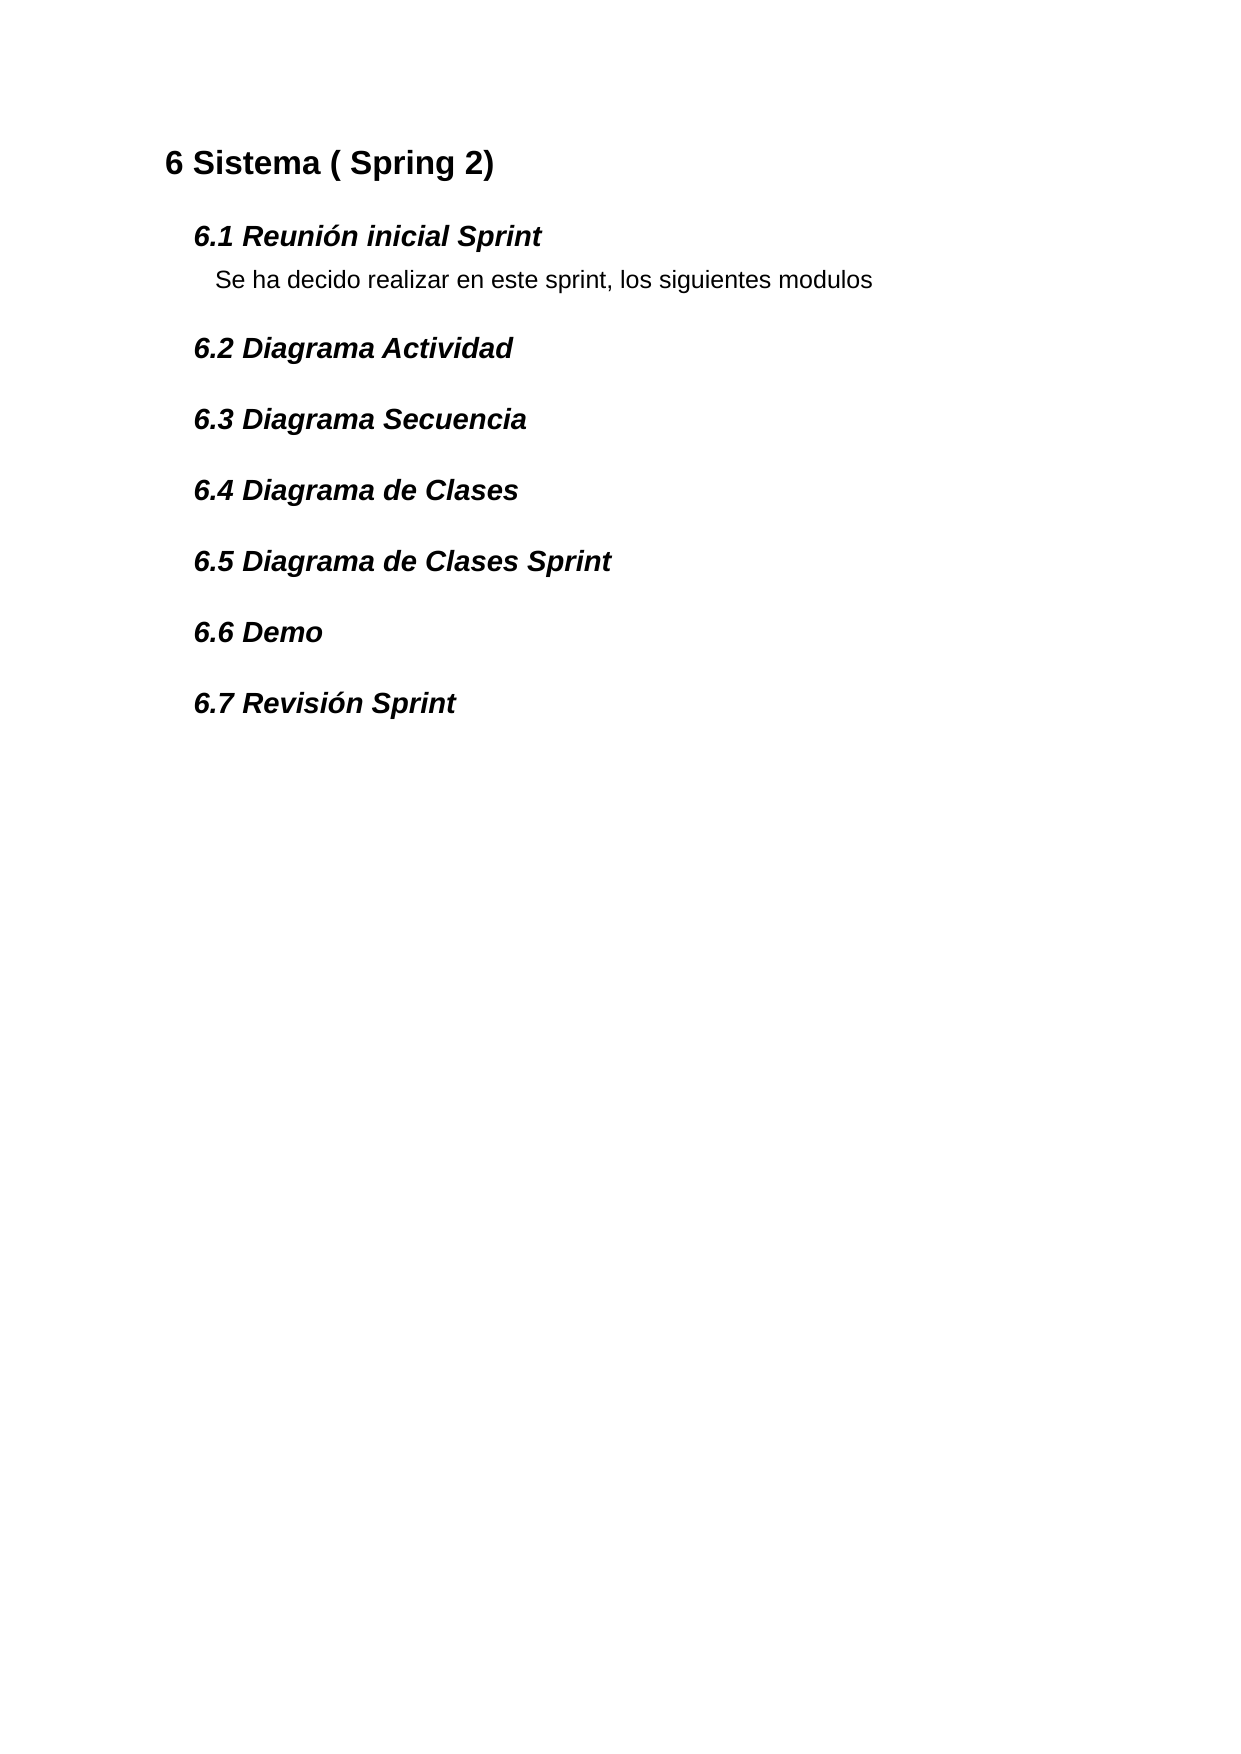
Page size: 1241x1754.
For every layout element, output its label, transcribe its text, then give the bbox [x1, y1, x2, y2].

subtitle Diagrama Actividad [185, 331, 1122, 365]
list Se ha decido realizar en este sprint, los siguientes modulos [185, 265, 1122, 294]
subtitle Reunión inicial Sprint [185, 219, 1122, 253]
subtitle Diagrama de Clases Sprint [185, 544, 1122, 578]
subtitle Diagrama Secuencia [185, 402, 1122, 436]
subtitle Demo [185, 616, 1122, 649]
subtitle Sistema ( Spring 2) [156, 143, 1122, 182]
subtitle Diagrama de Clases [185, 473, 1122, 507]
subtitle Revisión Sprint [185, 687, 1122, 720]
